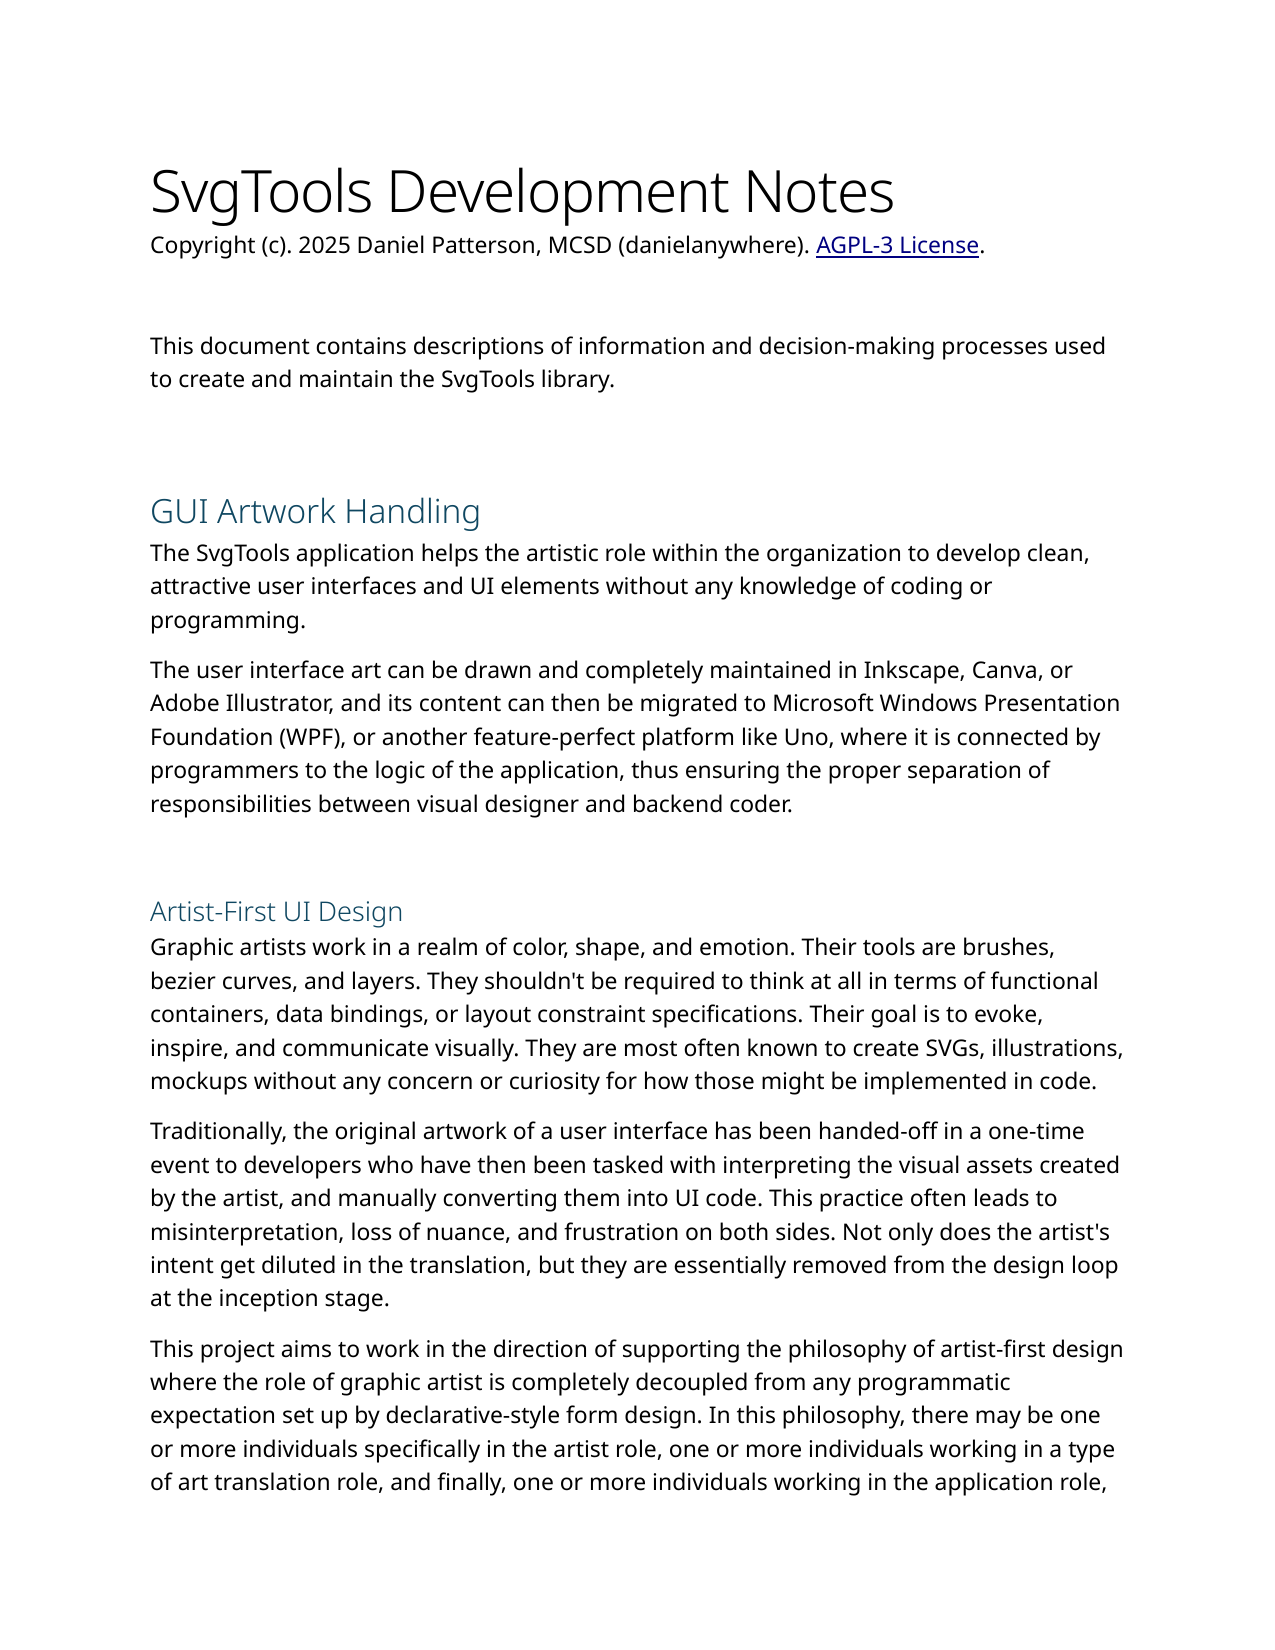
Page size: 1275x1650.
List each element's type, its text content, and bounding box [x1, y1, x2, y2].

subtitle Artist-First UI Design [150, 892, 1125, 929]
text Traditionally, the original artwork of a user interface has been handed-off in a one-time event to developers who have then been tasked with interpreting the visual assets created by the artist, and manually converting them into UI code. This practice often leads to misinterpretation, loss of nuance, and frustration on both sides. Not only does the artist's intent get diluted in the translation, but they are essentially removed from the design loop at the inception stage. [150, 1115, 1125, 1314]
text The SvgTools application helps the artistic role within the organization to develop clean, attractive user interfaces and UI elements without any knowledge of coding or programming. [150, 537, 1125, 635]
text Copyright (c). 2025 Daniel Patterson, MCSD (danielanywhere). AGPL-3 License. [150, 229, 1125, 261]
text This project aims to work in the direction of supporting the philosophy of artist-first design where the role of graphic artist is completely decoupled from any programmatic expectation set up by declarative-style form design. In this philosophy, there may be one or more individuals specifically in the artist role, one or more individuals working in a type of art translation role, and finally, one or more individuals working in the application role, [150, 1332, 1125, 1497]
title SvgTools Development Notes [150, 150, 1125, 229]
text Graphic artists work in a realm of color, shape, and emotion. Their tools are brushes, bezier curves, and layers. They shouldn't be required to think at all in terms of functional containers, data bindings, or layout constraint specifications. Their goal is to evoke, inspire, and communicate visually. They are most often known to create SVGs, illustrations, mockups without any concern or curiosity for how those might be implemented in code. [150, 931, 1125, 1096]
subtitle GUI Artwork Handling [150, 488, 1125, 534]
text This document contains descriptions of information and decision-making processes used to create and maintain the SvgTools library. [150, 330, 1125, 394]
text The user interface art can be drawn and completely maintained in Inkscape, Canva, or Adobe Illustrator, and its content can then be migrated to Microsoft Windows Presentation Foundation (WPF), or another feature-perfect platform like Uno, where it is connected by programmers to the logic of the application, thus ensuring the proper separation of responsibilities between visual designer and backend coder. [150, 654, 1125, 819]
